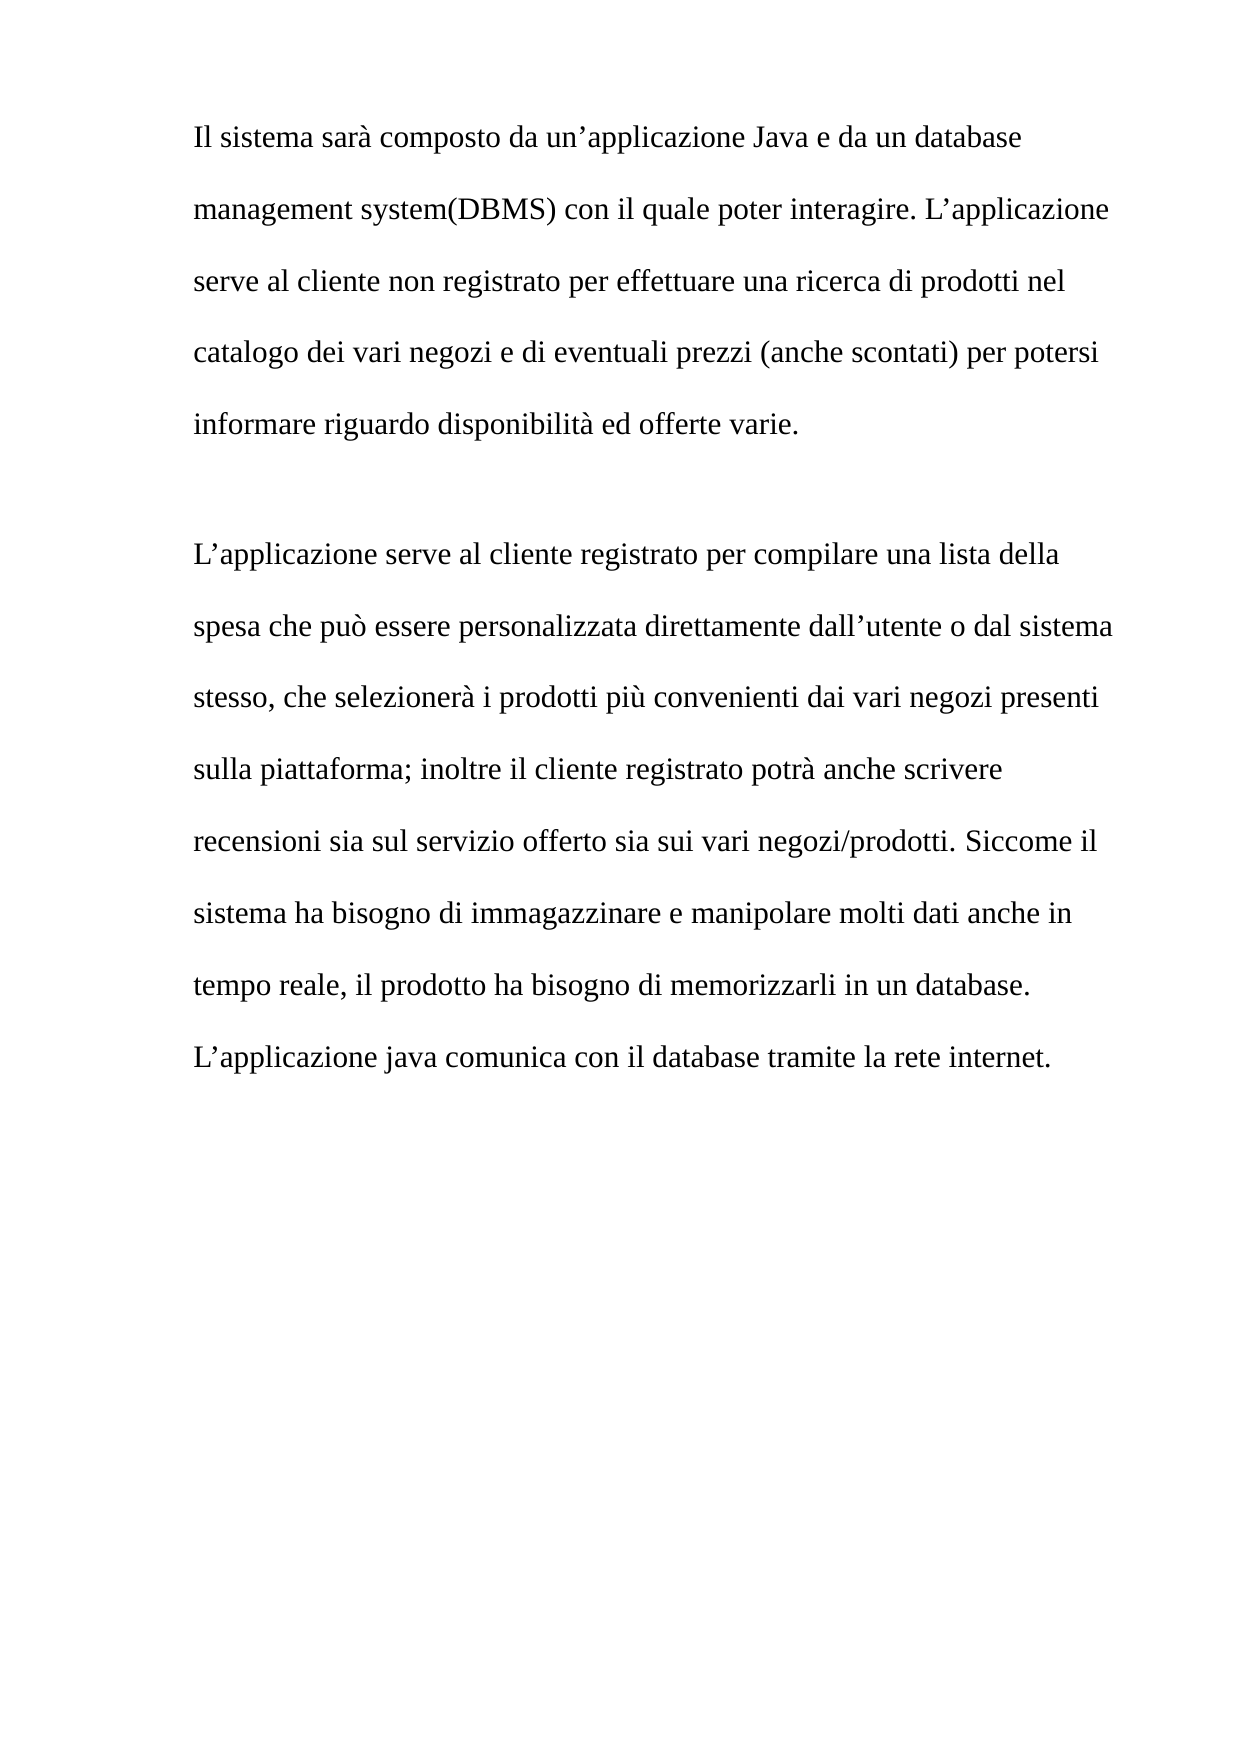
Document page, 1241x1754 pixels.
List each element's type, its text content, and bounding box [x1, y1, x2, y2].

list L’applicazione serve al cliente registrato per compilare una lista della spesa che può essere personalizzata direttamente dall’utente o dal sistema stesso, che selezionerà i prodotti più convenienti dai vari negozi presenti sulla piattaforma; inoltre il cliente registrato potrà anche scrivere recensioni sia sul servizio offerto sia sui vari negozi/prodotti. Siccome il sistema ha bisogno di immagazzinare e manipolare molti dati anche in tempo reale, il prodotto ha bisogno di memorizzarli in un database. L’applicazione java comunica con il database tramite la rete internet. [156, 535, 1122, 1074]
list Il sistema sarà composto da un’applicazione Java e da un database management system(DBMS) con il quale poter interagire. L’applicazione serve al cliente non registrato per effettuare una ricerca di prodotti nel catalogo dei vari negozi e di eventuali prezzi (anche scontati) per potersi informare riguardo disponibilità ed offerte varie. [156, 118, 1122, 442]
